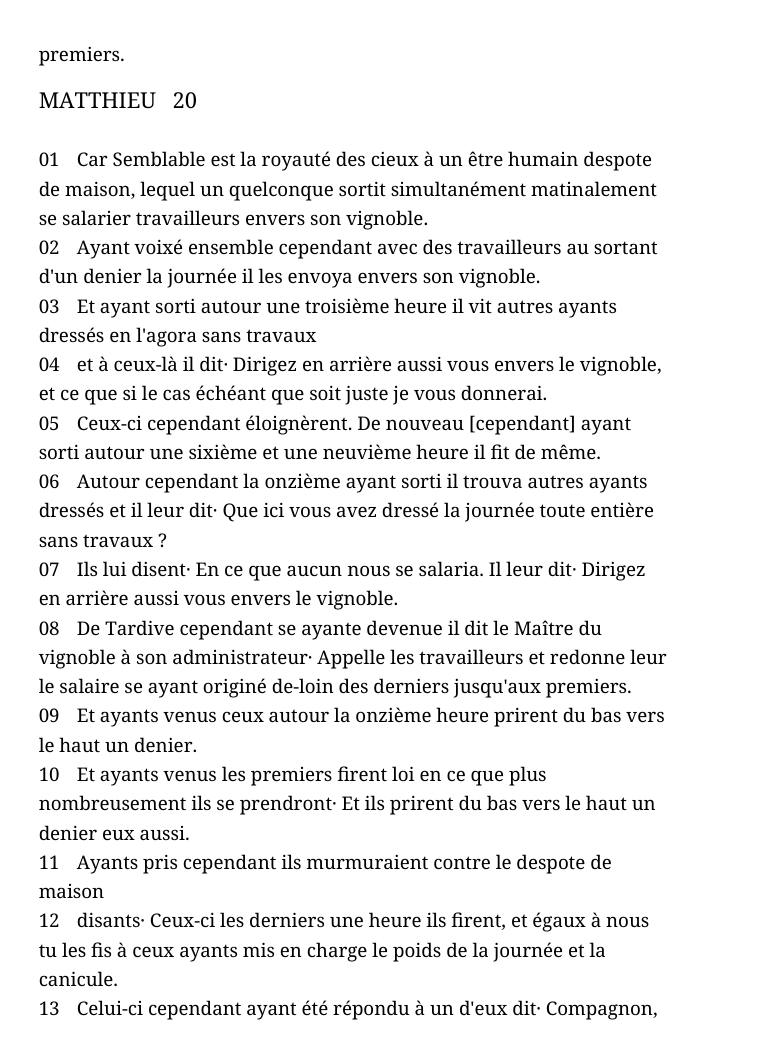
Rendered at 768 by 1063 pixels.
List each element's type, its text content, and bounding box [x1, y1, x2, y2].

text premiers. [38, 41, 667, 67]
text 01 Car Semblable est la royauté des cieux à un être humain despote de maison, lequel un quelconque sortit simultanément matinalement se salarier travailleurs envers son vignoble. 02 Ayant voixé ensemble cependant avec des travailleurs au sortant d'un denier la journée il les envoya envers son vignoble. 03 Et ayant sorti autour une troisième heure il vit autres ayants dressés en l'agora sans travaux 04 et à ceux-là il dit· Dirigez en arrière aussi vous envers le vignoble, et ce que si le cas échéant que soit juste je vous donnerai. 05 Ceux-ci cependant éloignèrent. De nouveau [cependant] ayant sorti autour une sixième et une neuvième heure il fit de même. 06 Autour cependant la onzième ayant sorti il trouva autres ayants dressés et il leur dit· Que ici vous avez dressé la journée toute entière sans travaux ? 07 Ils lui disent· En ce que aucun nous se salaria. Il leur dit· Dirigez en arrière aussi vous envers le vignoble. 08 De Tardive cependant se ayante devenue il dit le Maître du vignoble à son administrateur· Appelle les travailleurs et redonne leur le salaire se ayant originé de-loin des derniers jusqu'aux premiers. 09 Et ayants venus ceux autour la onzième heure prirent du bas vers le haut un denier. 10 Et ayants venus les premiers firent loi en ce que plus nombreusement ils se prendront· Et ils prirent du bas vers le haut un denier eux aussi. 11 Ayants pris cependant ils murmuraient contre le despote de maison 12 disants· Ceux-ci les derniers une heure ils firent, et égaux à nous tu les fis à ceux ayants mis en charge le poids de la journée et la canicule. 13 Celui-ci cependant ayant été répondu à un d'eux dit· Compagnon, [38, 119, 667, 1021]
text MATTHIEU 20 [38, 85, 667, 115]
